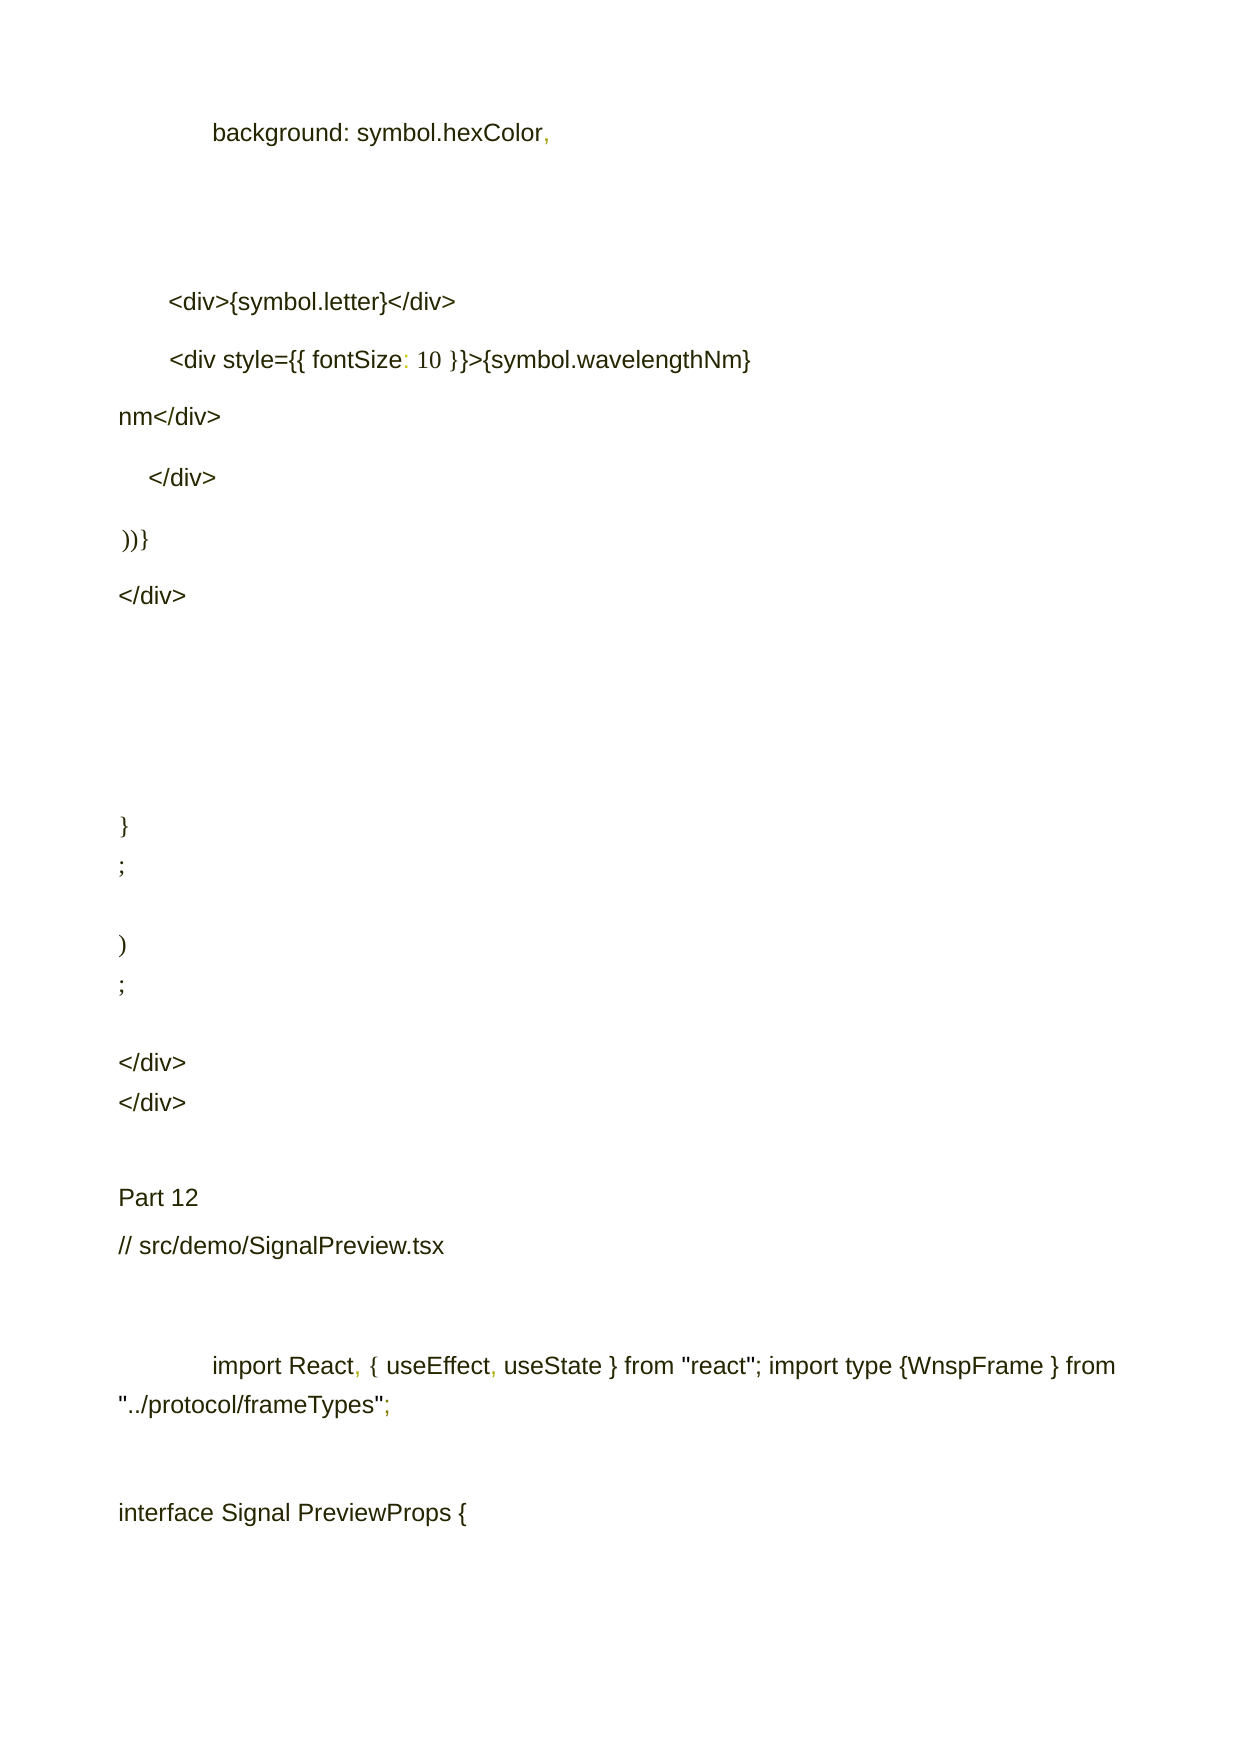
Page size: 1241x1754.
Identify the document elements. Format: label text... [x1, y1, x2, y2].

text import React, { useEffect, useState } from "react"; import type {WnspFrame } from "../protocol/frameTypes"; [118, 1351, 1122, 1419]
text background: symbol.hexColor, [212, 118, 818, 147]
text <div style={{ fontSize: 10 }}>{symbol.wavelengthNm} [169, 345, 1122, 374]
text ))} [122, 524, 224, 553]
text </div> [148, 463, 314, 492]
text nm</div> [118, 401, 249, 430]
text Part 12 [118, 1183, 1122, 1212]
text <div>{symbol.letter}</div> [168, 287, 701, 315]
text </div> [118, 1048, 253, 1077]
text interface Signal PreviewProps { [118, 1497, 647, 1526]
text </div> [118, 1088, 1122, 1117]
text // src/demo/SignalPreview.tsx [118, 1231, 1122, 1259]
text </div> [118, 581, 274, 610]
